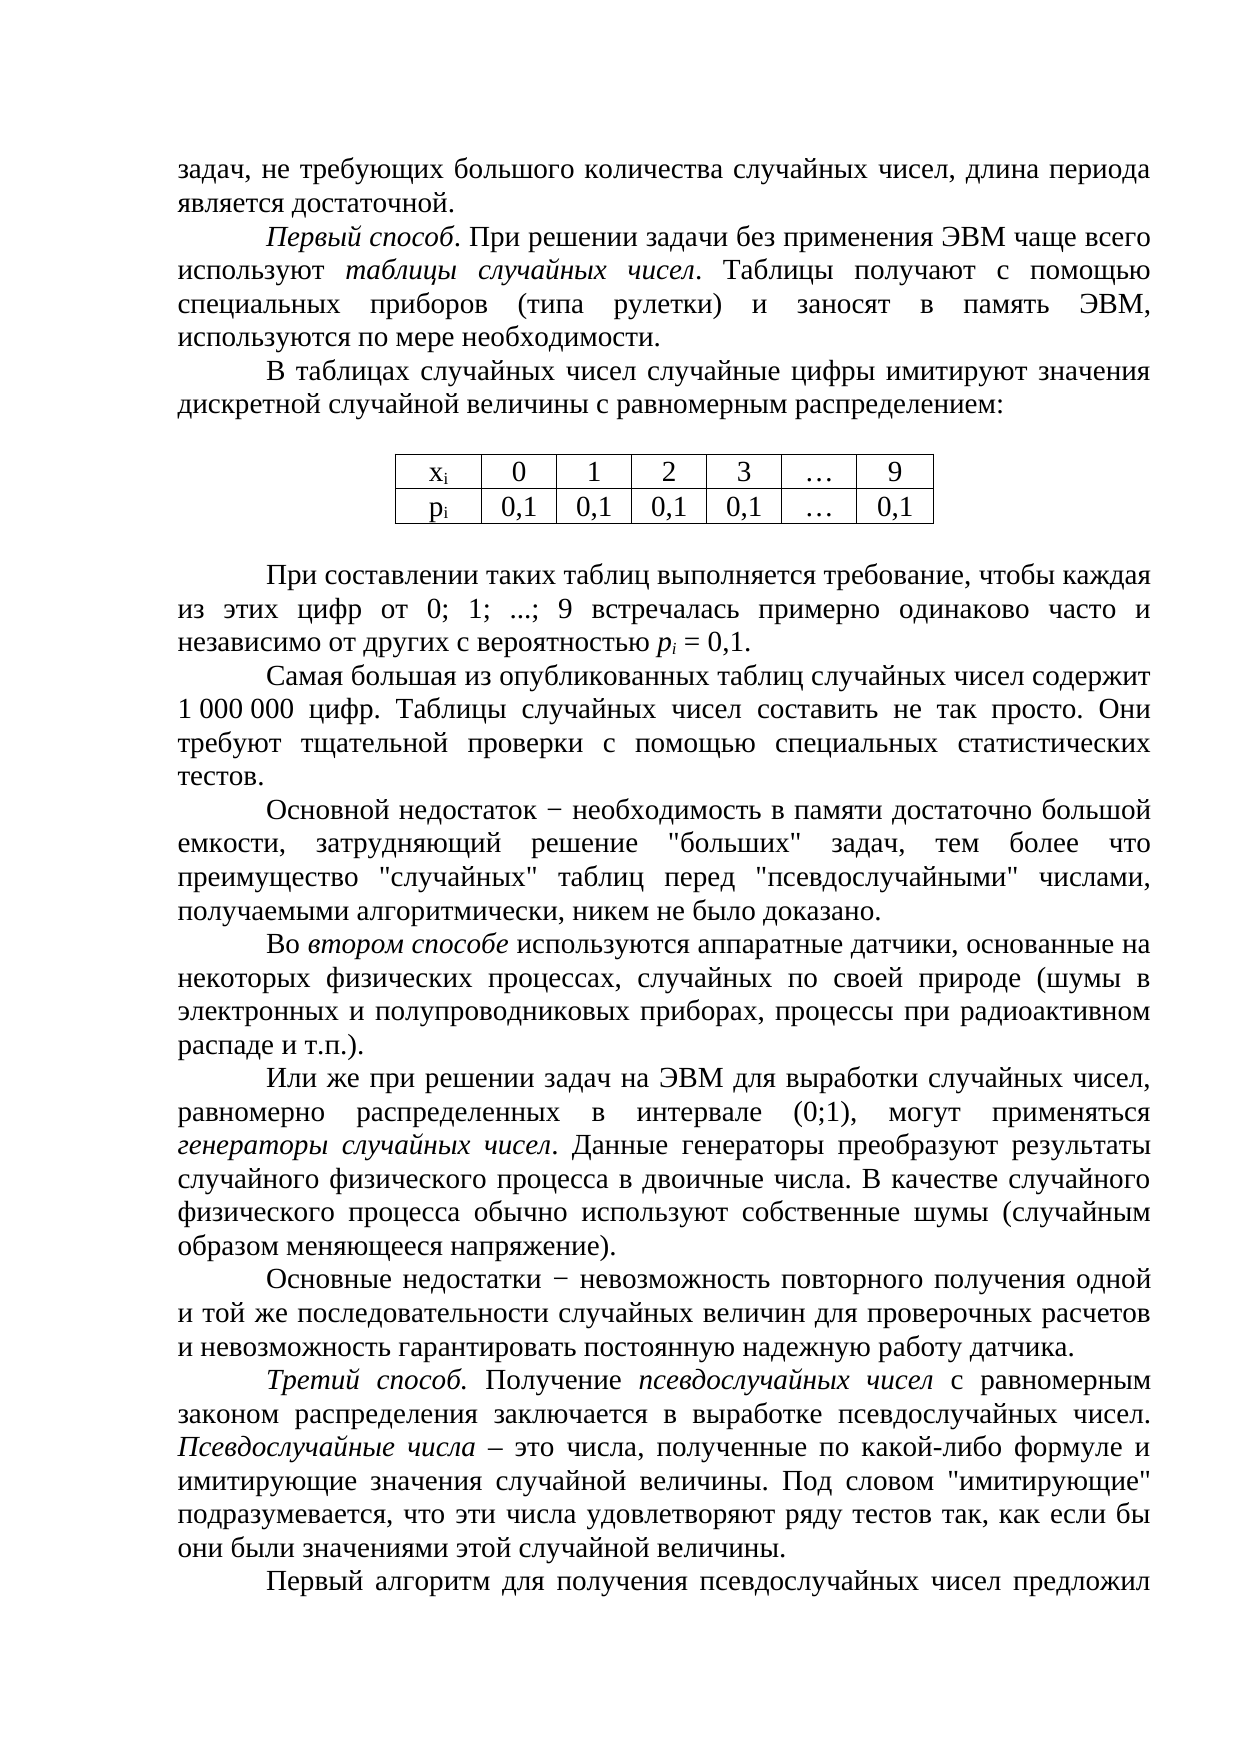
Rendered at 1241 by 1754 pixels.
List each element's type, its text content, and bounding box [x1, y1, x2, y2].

table_cell 0,1 [707, 489, 781, 523]
table_header 2 [632, 455, 706, 488]
table_header 9 [857, 455, 933, 488]
table_cell … [782, 489, 856, 523]
text При составлении таких таблиц выполняется требование, чтобы каждая из этих цифр от 0; 1; ...; 9 встречалась примерно одинаково часто и независимо от других с вероятностью pi = 0,1. [177, 557, 1152, 658]
table_cell 0,1 [632, 489, 706, 523]
text задач, не требующих большого количества случайных чисел, длина периода является достаточной. [177, 152, 1152, 219]
text В таблицах случайных чисел случайные цифры имитируют значения дискретной случайной величины с равномерным распределением: [177, 353, 1152, 420]
table_header 3 [707, 455, 781, 488]
text Основной недостаток − необходимость в памяти достаточно большой емкости, затрудняющий решение "больших" задач, тем более что преимущество "случайных" таблиц перед "псевдослучайными" числами, получаемыми алгоритмически, никем не было доказано. [177, 792, 1152, 926]
table_cell 0,1 [482, 489, 556, 523]
text Самая большая из опубликованных таблиц случайных чисел содержит 1 000 000 цифр. Таблицы случайных чисел составить не так просто. Они требуют тщательной проверки с помощью специальных статистических тестов. [177, 658, 1152, 792]
table_header … [782, 455, 856, 488]
text Третий способ. Получение псевдослучайных чисел с равномерным законом распределения заключается в выработке псевдослучайных чисел. Псевдослучайные числа – это числа, полученные по какой-либо формуле и имитирующие значения случайной величины. Под словом "имитирующие" подразумевается, что эти числа удовлетворяют ряду тестов так, как если бы они были значениями этой случайной величины. [177, 1362, 1152, 1563]
text Или же при решении задач на ЭВМ для выработки случайных чисел, равномерно распределенных в интервале (0;1), могут применяться генераторы случайных чисел. Данные генераторы преобразуют результаты случайного физического процесса в двоичные числа. В качестве случайного физического процесса обычно используют собственные шумы (случайным образом меняющееся напряжение). [177, 1060, 1152, 1262]
table_header 1 [557, 455, 631, 488]
table_header xi [396, 455, 481, 488]
text Основные недостатки − невозможность повторного получения одной и той же последовательности случайных величин для проверочных расчетов и невозможность гарантировать постоянную надежную работу датчика. [177, 1262, 1152, 1362]
table_header 0 [482, 455, 556, 488]
table_cell 0,1 [857, 489, 933, 523]
text Первый алгоритм для получения псевдослучайных чисел предложил [177, 1563, 1152, 1597]
table_cell 0,1 [557, 489, 631, 523]
text Первый способ. При решении задачи без применения ЭВМ чаще всего используют таблицы случайных чисел. Таблицы получают с помощью специальных приборов (типа рулетки) и заносят в память ЭВМ, используются по мере необходимости. [177, 219, 1152, 353]
table_cell pi [396, 489, 481, 523]
text Во втором способе используются аппаратные датчики, основанные на некоторых физических процессах, случайных по своей природе (шумы в электронных и полупроводниковых приборах, процессы при радиоактивном распаде и т.п.). [177, 926, 1152, 1060]
